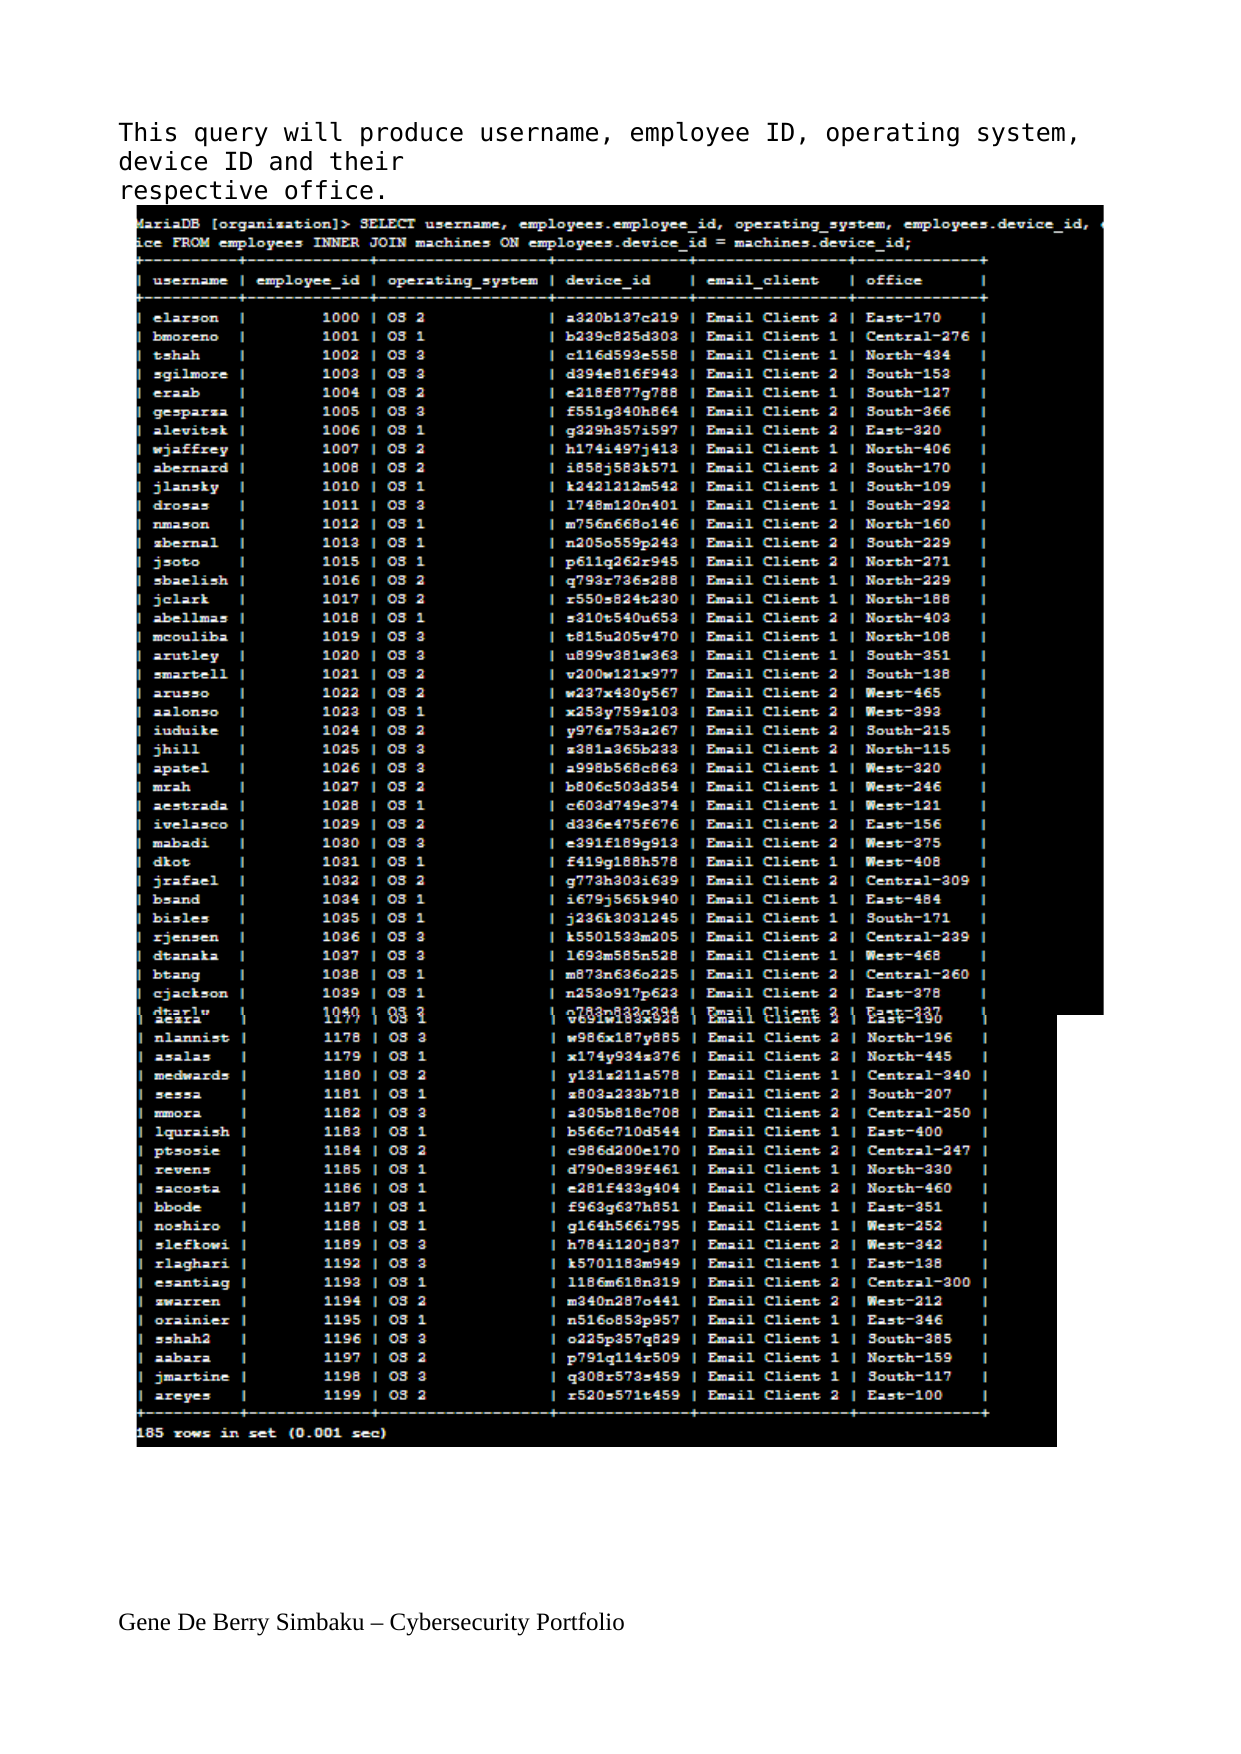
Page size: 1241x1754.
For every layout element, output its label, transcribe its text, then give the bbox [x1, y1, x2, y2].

text respective office. [118, 176, 1122, 206]
text This query will produce username, employee ID, operating system, device ID and their [118, 118, 1122, 176]
picture [136, 205, 1104, 1447]
